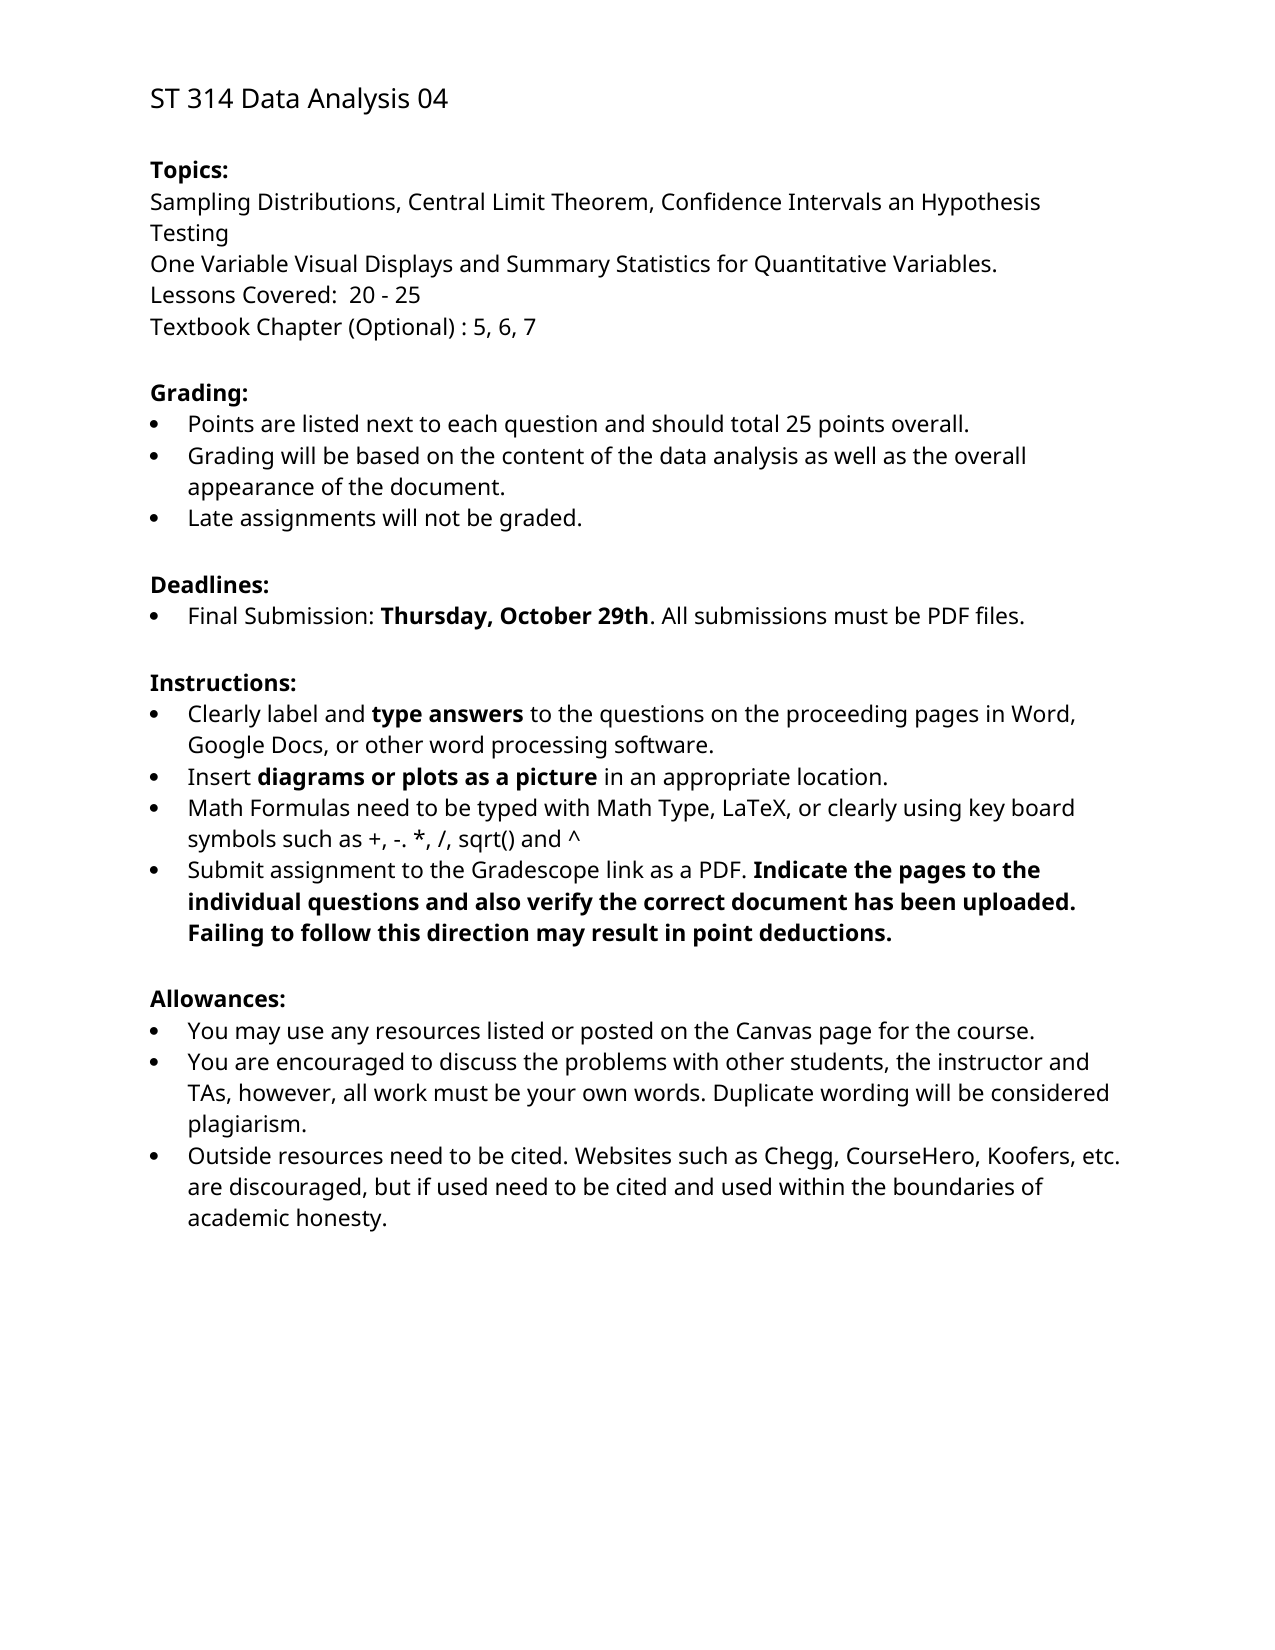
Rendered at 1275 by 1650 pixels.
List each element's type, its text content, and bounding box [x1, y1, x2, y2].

list Late assignments will not be graded. [150, 502, 1125, 533]
list Math Formulas need to be typed with Math Type, LaTeX, or clearly using key board symbols such as +, -. *, /, sqrt() and ^ [150, 792, 1125, 854]
list You may use any resources listed or posted on the Canvas page for the course. [150, 1014, 1125, 1046]
list Insert diagrams or plots as a picture in an appropriate location. [150, 760, 1125, 792]
subtitle Instructions: [150, 667, 1125, 698]
subtitle Grading: [150, 377, 1125, 408]
list Final Submission: Thursday, October 29th. All submissions must be PDF files. [150, 600, 1125, 631]
list You are encouraged to discuss the problems with other students, the instructor and TAs, however, all work must be your own words. Duplicate wording will be considered plagiarism. [150, 1046, 1125, 1139]
list Points are listed next to each question and should total 25 points overall. [150, 408, 1125, 439]
text Textbook Chapter (Optional) : 5, 6, 7 [150, 310, 1125, 342]
list Grading will be based on the content of the data analysis as well as the overall appearance of the document. [150, 439, 1125, 502]
subtitle Allowances: [150, 983, 1125, 1014]
subtitle Topics: [150, 154, 1125, 185]
subtitle Deadlines: [150, 569, 1125, 600]
list Outside resources need to be cited. Websites such as Chegg, CourseHero, Koofers, etc. are discouraged, but if used need to be cited and used within the boundaries of academic honesty. [150, 1139, 1125, 1233]
text One Variable Visual Displays and Summary Statistics for Quantitative Variables. [150, 248, 1125, 279]
list Clearly label and type answers to the questions on the proceeding pages in Word, Google Docs, or other word processing software. [150, 698, 1125, 760]
text Sampling Distributions, Central Limit Theorem, Confidence Intervals an Hypothesis Testing [150, 185, 1125, 248]
text Lessons Covered: 20 - 25 [150, 279, 1125, 310]
list Submit assignment to the Gradescope link as a PDF. Indicate the pages to the individual questions and also verify the correct document has been uploaded. Failing to follow this direction may result in point deductions. [150, 854, 1125, 948]
